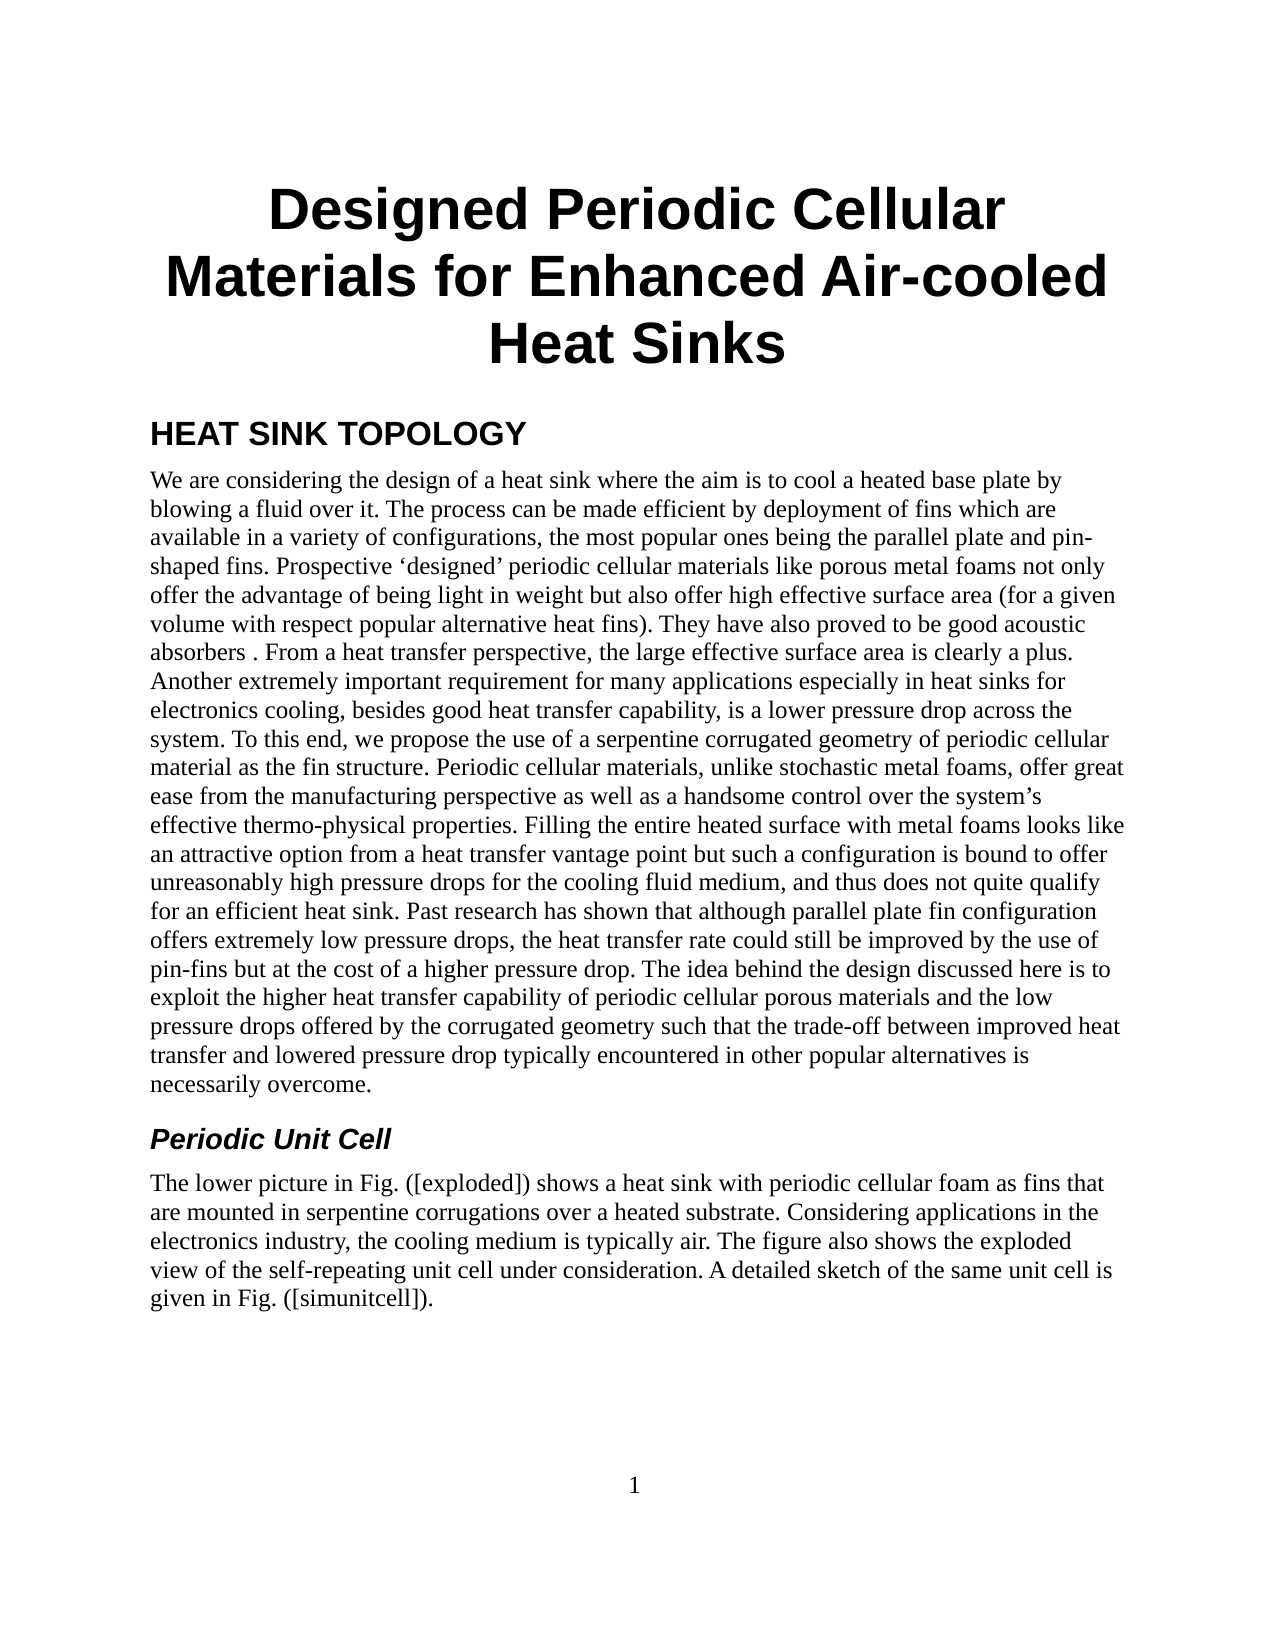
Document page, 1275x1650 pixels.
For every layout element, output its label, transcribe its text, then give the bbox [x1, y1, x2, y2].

title Designed Periodic Cellular Materials for Enhanced Air-cooled Heat Sinks [150, 175, 1125, 376]
text The lower picture in Fig. ([exploded]) shows a heat sink with periodic cellular foam as fins that are mounted in serpentine corrugations over a heated substrate. Considering applications in the electronics industry, the cooling medium is typically air. The figure also shows the exploded view of the self-repeating unit cell under consideration. A detailed sketch of the same unit cell is given in Fig. ([simunitcell]). [150, 1168, 1125, 1312]
subtitle HEAT SINK TOPOLOGY [150, 414, 1125, 452]
text We are considering the design of a heat sink where the aim is to cool a heated base plate by blowing a fluid over it. The process can be made efficient by deployment of fins which are available in a variety of configurations, the most popular ones being the parallel plate and pin-shaped fins. Prospective ‘designed’ periodic cellular materials like porous metal foams not only offer the advantage of being light in weight but also offer high effective surface area (for a given volume with respect popular alternative heat fins). They have also proved to be good acoustic absorbers . From a heat transfer perspective, the large effective surface area is clearly a plus. Another extremely important requirement for many applications especially in heat sinks for electronics cooling, besides good heat transfer capability, is a lower pressure drop across the system. To this end, we propose the use of a serpentine corrugated geometry of periodic cellular material as the fin structure. Periodic cellular materials, unlike stochastic metal foams, offer great ease from the manufacturing perspective as well as a handsome control over the system’s effective thermo-physical properties. Filling the entire heated surface with metal foams looks like an attractive option from a heat transfer vantage point but such a configuration is bound to offer unreasonably high pressure drops for the cooling fluid medium, and thus does not quite qualify for an efficient heat sink. Past research has shown that although parallel plate fin configuration offers extremely low pressure drops, the heat transfer rate could still be improved by the use of pin-fins but at the cost of a higher pressure drop. The idea behind the design discussed here is to exploit the higher heat transfer capability of periodic cellular porous materials and the low pressure drops offered by the corrugated geometry such that the trade-off between improved heat transfer and lowered pressure drop typically encountered in other popular alternatives is necessarily overcome. [150, 465, 1125, 1097]
subtitle Periodic Unit Cell [150, 1122, 1125, 1156]
